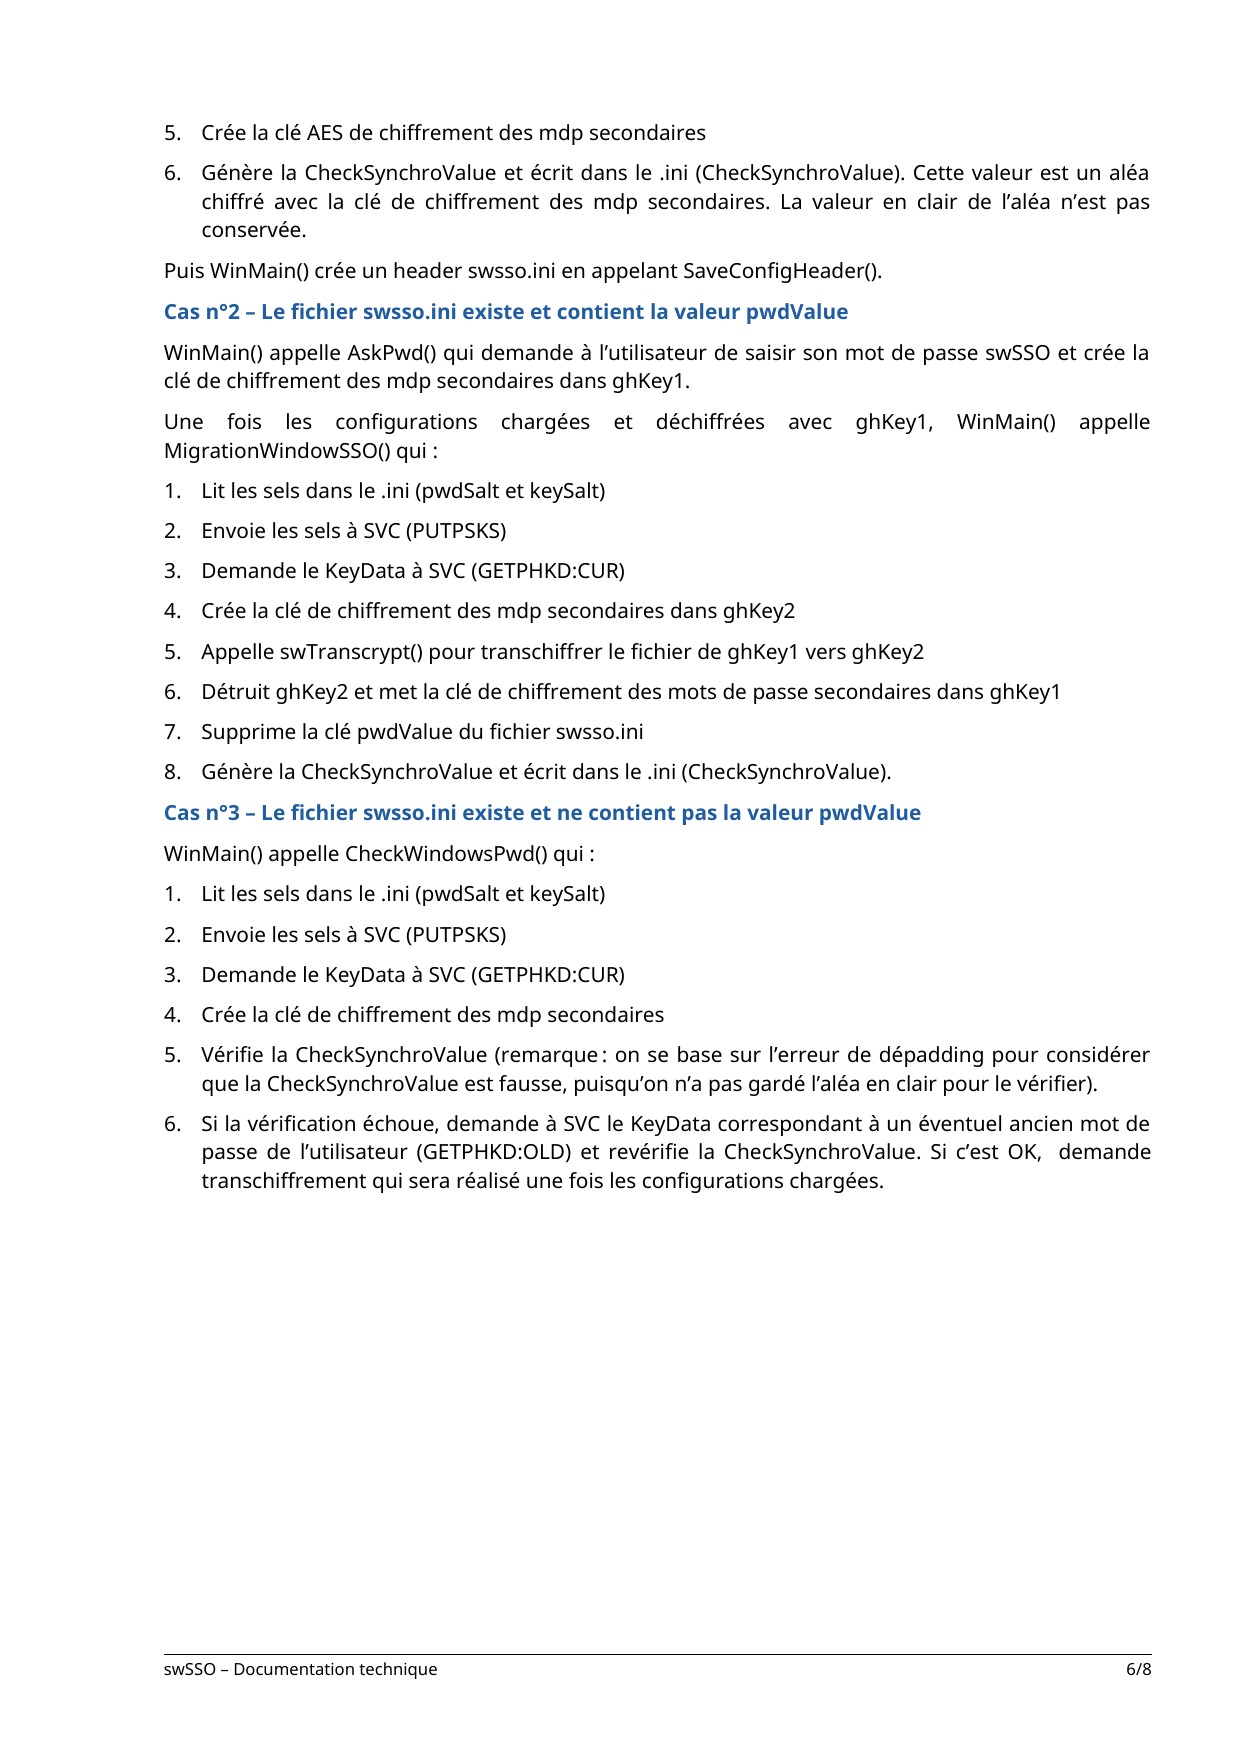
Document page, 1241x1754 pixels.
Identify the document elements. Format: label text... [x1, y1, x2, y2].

list Génère la CheckSynchroValue et écrit dans le .ini (CheckSynchroValue). [164, 757, 1152, 786]
list Génère la CheckSynchroValue et écrit dans le .ini (CheckSynchroValue). Cette valeur est un aléa chiffré avec la clé de chiffrement des mdp secondaires. La valeur en clair de l’aléa n’est pas conservée. [164, 158, 1152, 244]
text Puis WinMain() crée un header swsso.ini en appelant SaveConfigHeader(). [164, 256, 1152, 284]
list Crée la clé AES de chiffrement des mdp secondaires [164, 118, 1152, 147]
list Supprime la clé pwdValue du fichier swsso.ini [164, 717, 1152, 746]
text WinMain() appelle AskPwd() qui demande à l’utilisateur de saisir son mot de passe swSSO et crée la clé de chiffrement des mdp secondaires dans ghKey1. [164, 338, 1152, 395]
list Appelle swTranscrypt() pour transchiffrer le fichier de ghKey1 vers ghKey2 [164, 637, 1152, 665]
list Crée la clé de chiffrement des mdp secondaires dans ghKey2 [164, 597, 1152, 625]
text Une fois les configurations chargées et déchiffrées avec ghKey1, WinMain() appelle MigrationWindowSSO() qui : [164, 407, 1152, 464]
list Envoie les sels à SVC (PUTPSKS) [164, 516, 1152, 545]
list Crée la clé de chiffrement des mdp secondaires [164, 1000, 1152, 1029]
text WinMain() appelle CheckWindowsPwd() qui : [164, 839, 1152, 868]
list Lit les sels dans le .ini (pwdSalt et keySalt) [164, 476, 1152, 504]
list Si la vérification échoue, demande à SVC le KeyData correspondant à un éventuel ancien mot de passe de l’utilisateur (GETPHKD:OLD) et revérifie la CheckSynchroValue. Si c’est OK, demande transchiffrement qui sera réalisé une fois les configurations chargées. [164, 1109, 1152, 1194]
text Cas n°3 – Le fichier swsso.ini existe et ne contient pas la valeur pwdValue [164, 798, 1152, 827]
list Détruit ghKey2 et met la clé de chiffrement des mots de passe secondaires dans ghKey1 [164, 677, 1152, 706]
list Demande le KeyData à SVC (GETPHKD:CUR) [164, 556, 1152, 585]
list Lit les sels dans le .ini (pwdSalt et keySalt) [164, 879, 1152, 908]
list Vérifie la CheckSynchroValue (remarque : on se base sur l’erreur de dépadding pour considérer que la CheckSynchroValue est fausse, puisqu’on n’a pas gardé l’aléa en clair pour le vérifier). [164, 1040, 1152, 1097]
text Cas n°2 – Le fichier swsso.ini existe et contient la valeur pwdValue [164, 297, 1152, 326]
list Envoie les sels à SVC (PUTPSKS) [164, 920, 1152, 948]
list Demande le KeyData à SVC (GETPHKD:CUR) [164, 960, 1152, 988]
